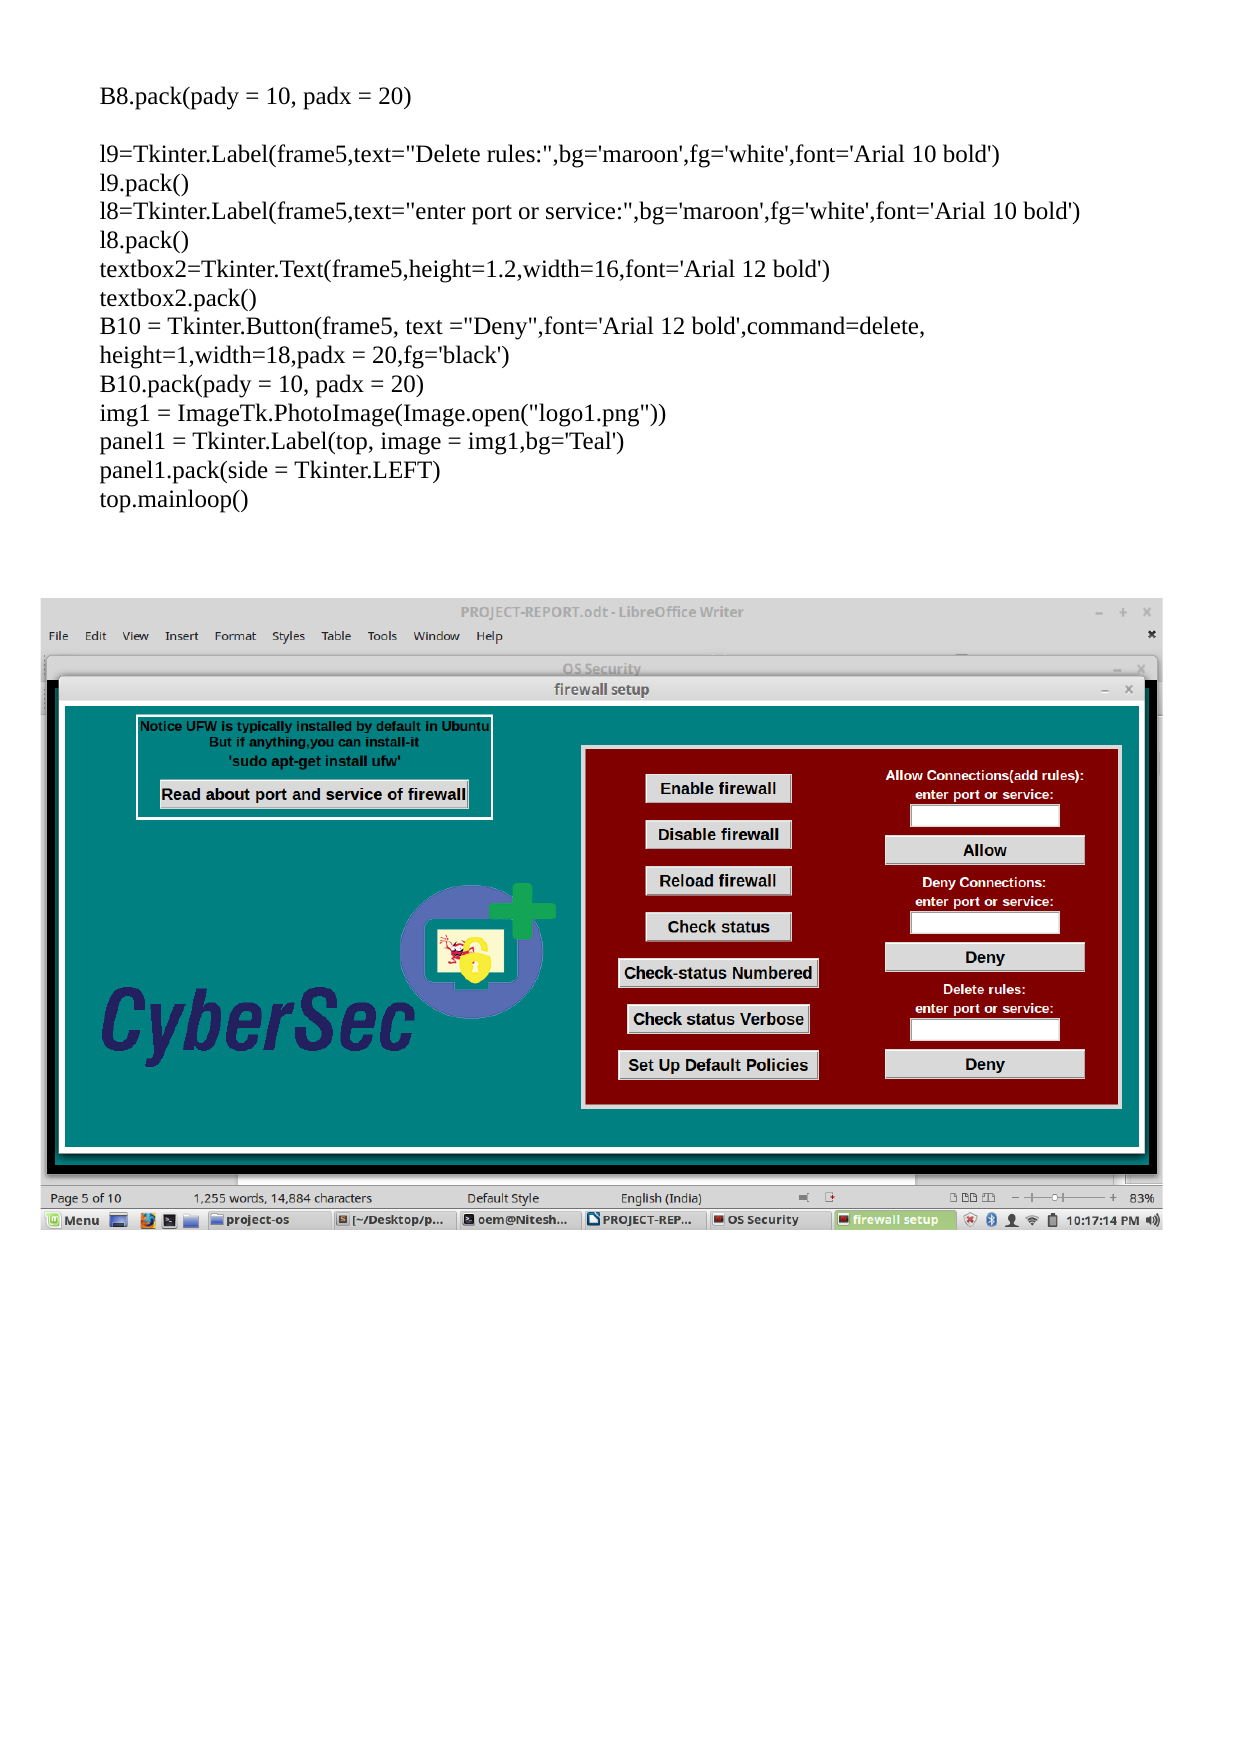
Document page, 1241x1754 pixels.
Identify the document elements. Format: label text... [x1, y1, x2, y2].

text B8.pack(pady = 10, padx = 20) [99, 81, 1104, 110]
text l8.pack() [99, 225, 1104, 254]
text l8=Tkinter.Label(frame5,text="enter port or service:",bg='maroon',fg='white',font='Arial 10 bold') [99, 196, 1104, 225]
text B10 = Tkinter.Button(frame5, text ="Deny",font='Arial 12 bold',command=delete, height=1,width=18,padx = 20,fg='black') [99, 311, 1104, 369]
text top.mainloop() [99, 484, 1104, 513]
text panel1 = Tkinter.Label(top, image = img1,bg='Teal') [99, 426, 1104, 455]
text l9=Tkinter.Label(frame5,text="Delete rules:",bg='maroon',fg='white',font='Arial 10 bold') [99, 139, 1104, 168]
text textbox2=Tkinter.Text(frame5,height=1.2,width=16,font='Arial 12 bold') [99, 254, 1104, 283]
text B10.pack(pady = 10, padx = 20) [99, 369, 1104, 398]
picture [40, 598, 1163, 1230]
text l9.pack() [99, 168, 1104, 196]
text textbox2.pack() [99, 283, 1104, 311]
text img1 = ImageTk.PhotoImage(Image.open("logo1.png")) [99, 398, 1104, 426]
text panel1.pack(side = Tkinter.LEFT) [99, 455, 1104, 484]
